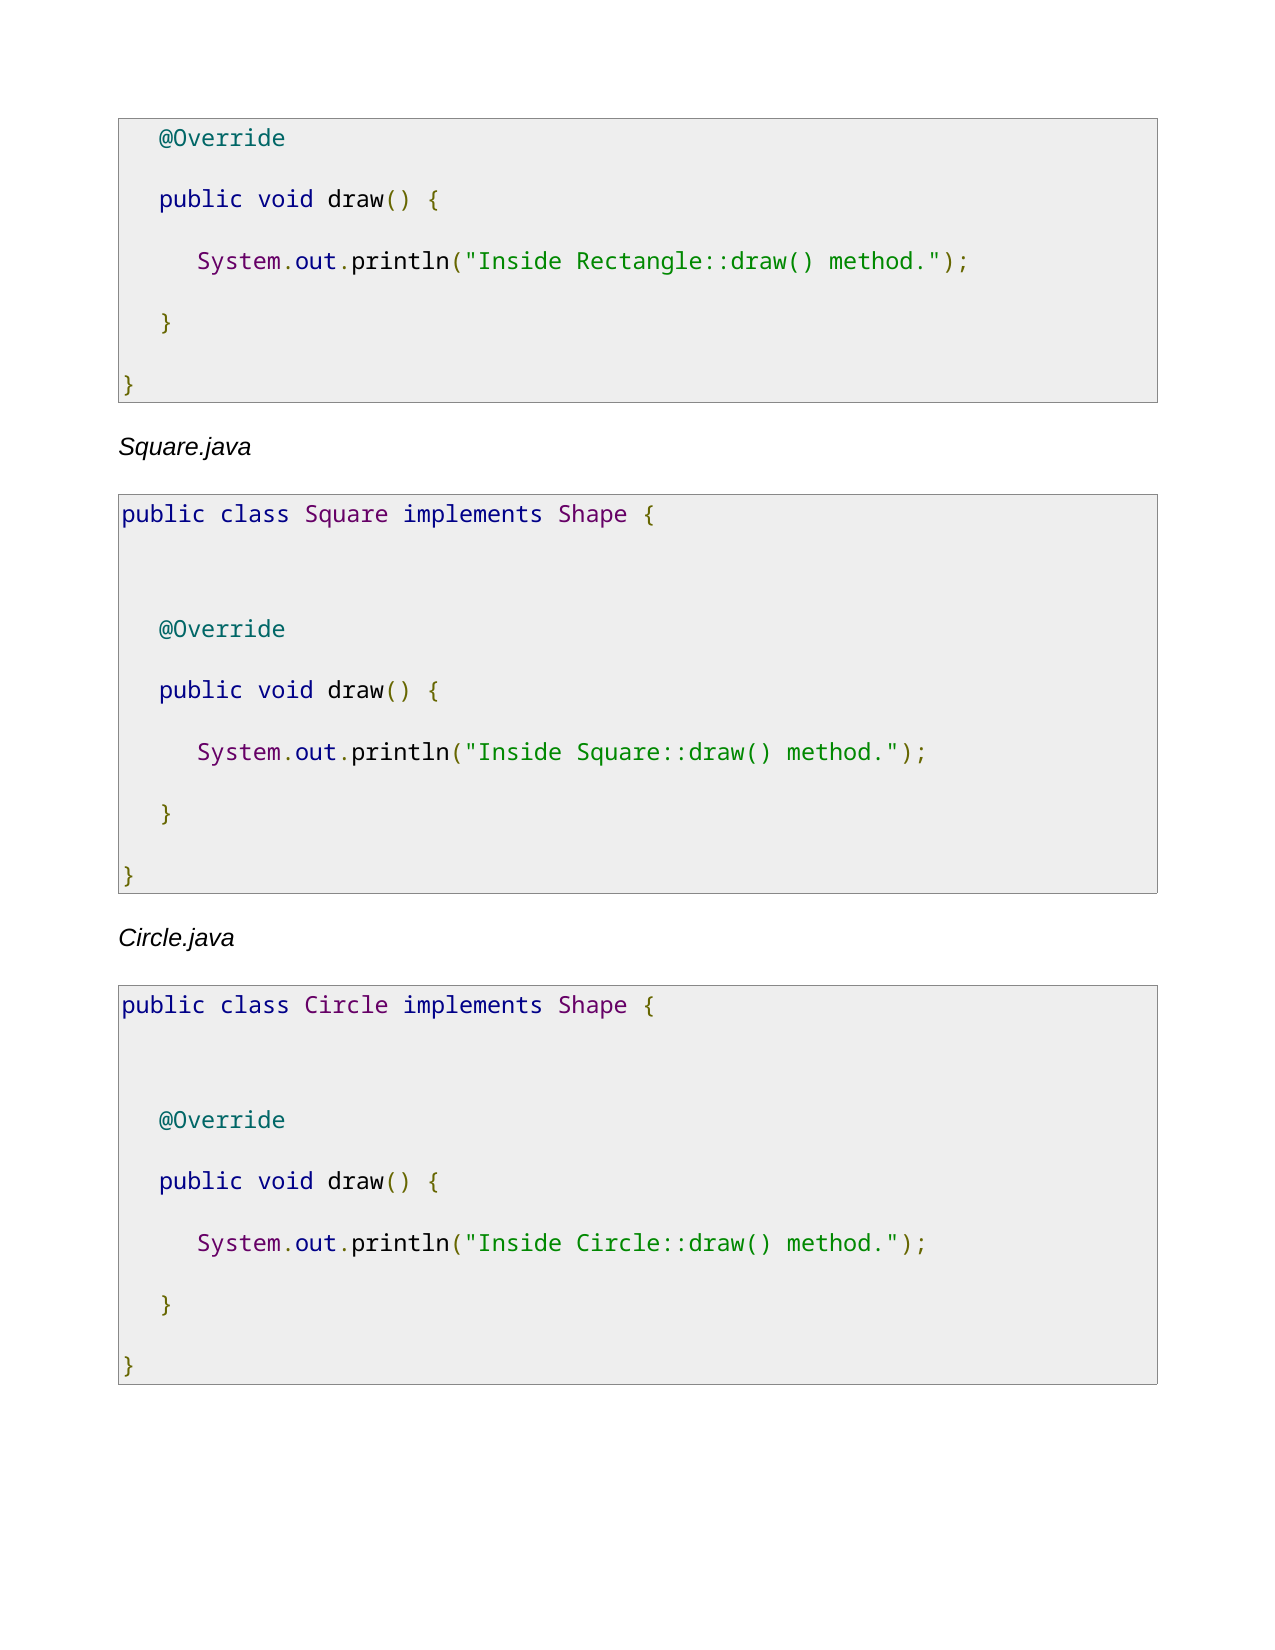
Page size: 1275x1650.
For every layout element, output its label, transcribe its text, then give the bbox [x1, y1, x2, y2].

text } [119, 364, 1157, 402]
text @Override [119, 609, 1157, 644]
text public void draw() { [119, 1161, 1157, 1196]
text Square.java [118, 432, 1157, 461]
text public void draw() { [119, 670, 1157, 706]
text } [119, 1284, 1157, 1319]
text Circle.java [118, 923, 1157, 951]
text } [119, 302, 1157, 338]
text } [119, 793, 1157, 828]
text System.out.println("Inside Rectangle::draw() method."); [119, 241, 1157, 276]
text @Override [119, 1100, 1157, 1135]
text } [119, 855, 1157, 893]
text System.out.println("Inside Square::draw() method."); [119, 732, 1157, 767]
text @Override [119, 119, 1157, 153]
text } [119, 1346, 1157, 1384]
text System.out.println("Inside Circle::draw() method."); [119, 1223, 1157, 1258]
text public void draw() { [119, 179, 1157, 215]
text public class Circle implements Shape { [119, 986, 1157, 1020]
text public class Square implements Shape { [119, 495, 1157, 529]
